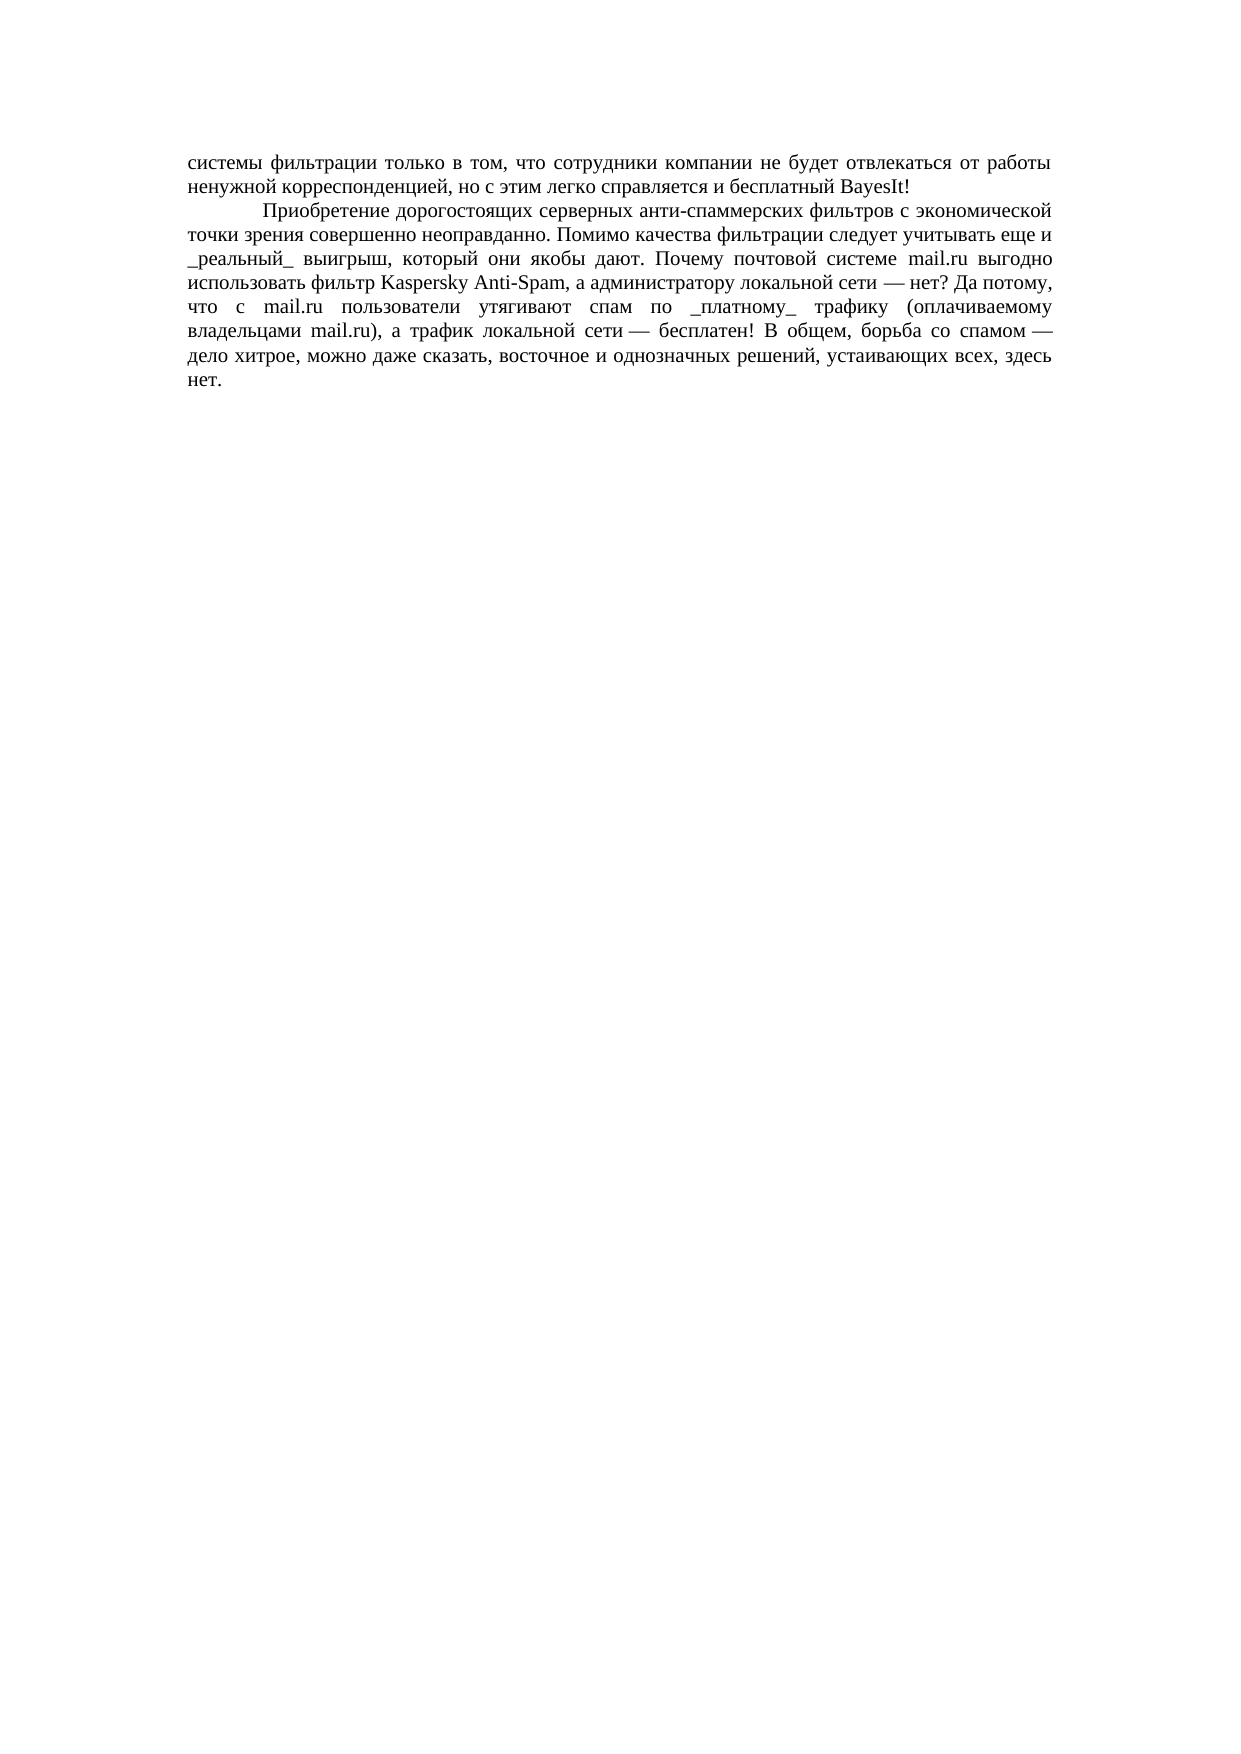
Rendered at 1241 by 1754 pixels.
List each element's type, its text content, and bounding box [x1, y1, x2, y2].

text Приобретение дорогостоящих серверных анти-спаммерских фильтров с экономической точки зрения совершенно неоправданно. Помимо качества фильтрации следует учитывать еще и _реальный_ выигрыш, который они якобы дают. Почему почтовой системе mail.ru выгодно использовать фильтр Kaspersky Anti-Spam, а администратору локальной сети — нет? Да потому, что с mail.ru пользователи утягивают спам по _платному_ трафику (оплачиваемому владельцами mail.ru), а трафик локальной сети — бесплатен! В общем, борьба со спамом — дело хитрое, можно даже сказать, восточное и однозначных решений, устаивающих всех, здесь нет. [187, 198, 1053, 391]
text системы фильтрации только в том, что сотрудники компании не будет отвлекаться от работы ненужной корреспонденцией, но с этим легко справляется и бесплатный BayesIt! [187, 150, 1053, 198]
